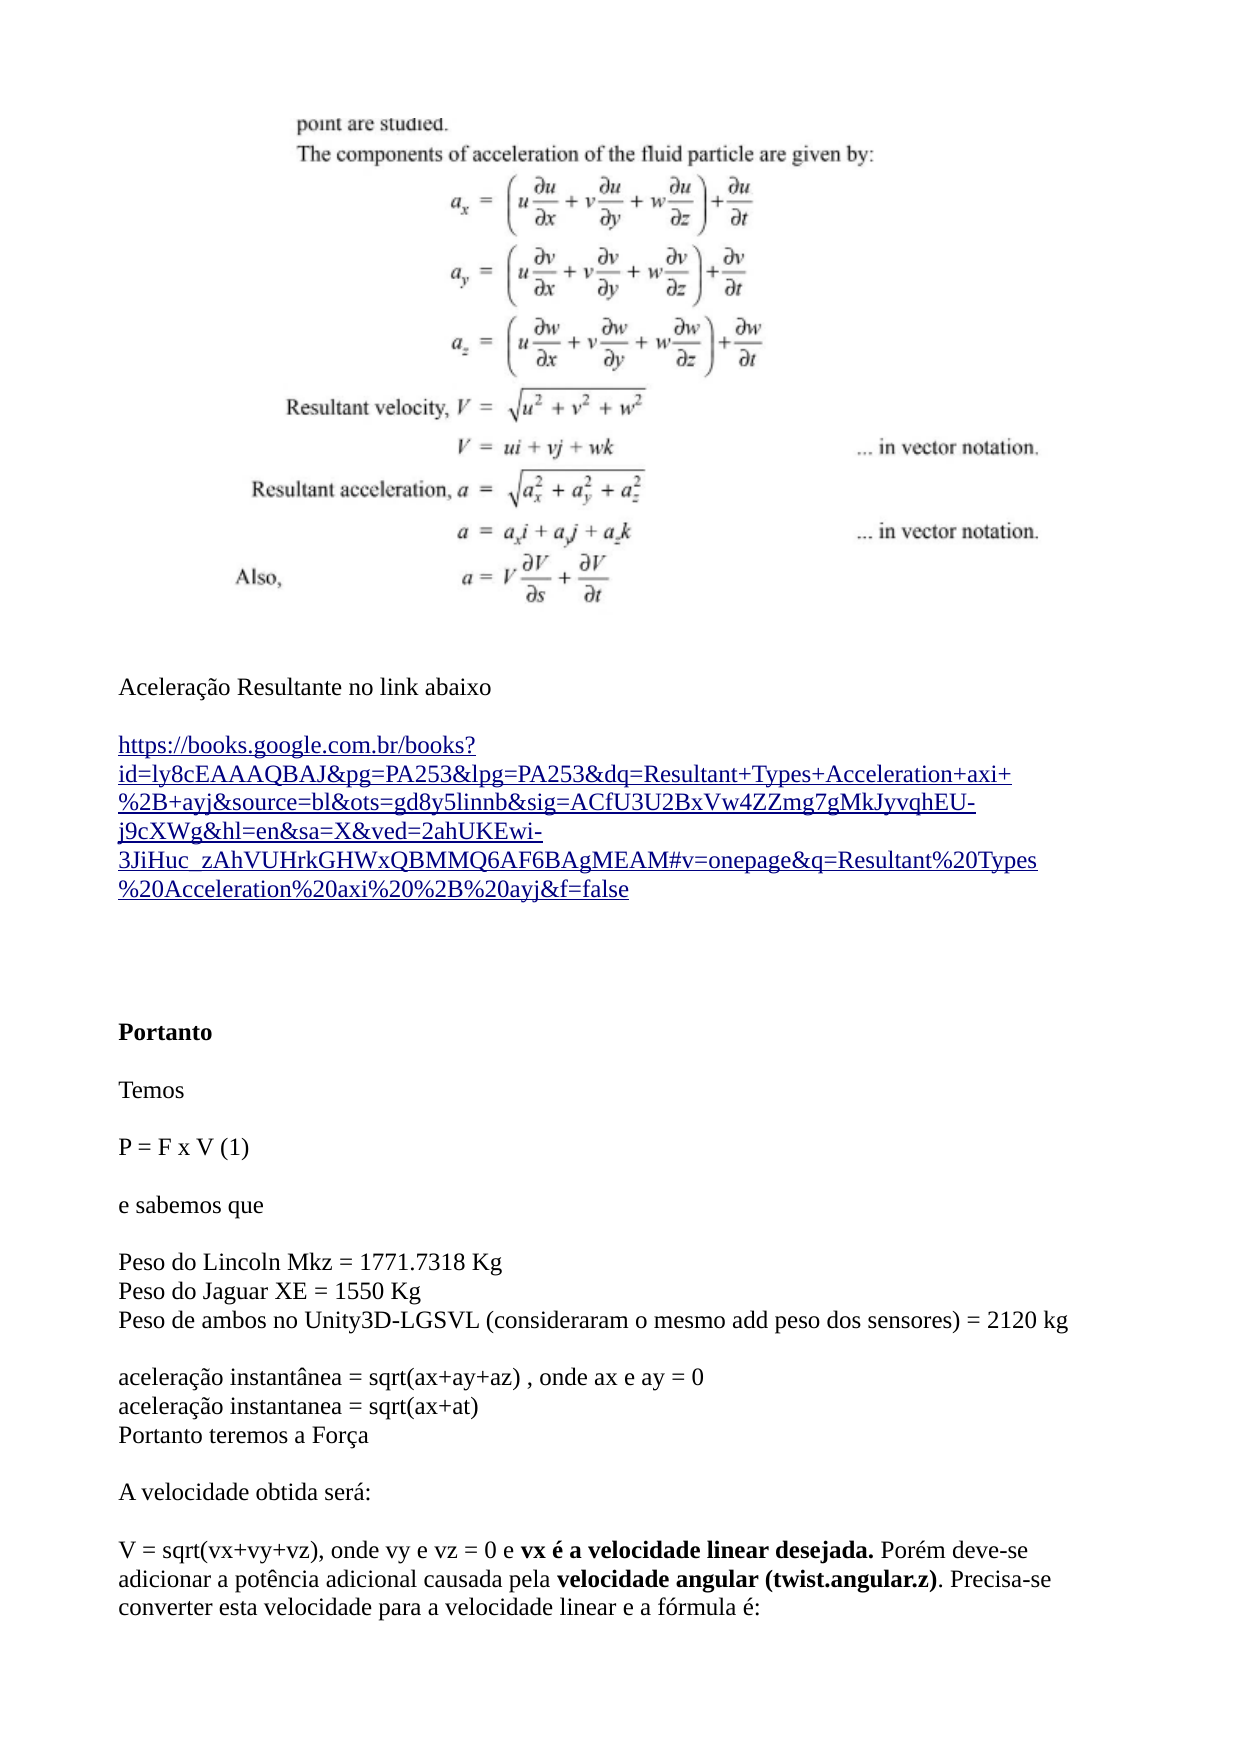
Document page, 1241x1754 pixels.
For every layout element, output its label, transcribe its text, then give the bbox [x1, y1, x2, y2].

text Peso do Lincoln Mkz = 1771.7318 Kg [118, 1247, 1122, 1276]
text V = sqrt(vx+vy+vz), onde vy e vz = 0 e vx é a velocidade linear desejada. Porém deve-se adicionar a potência adicional causada pela velocidade angular (twist.angular.z). Precisa-se converter esta velocidade para a velocidade linear e a fórmula é: [118, 1535, 1122, 1621]
text P = F x V (1) [118, 1132, 1122, 1161]
text Portanto [118, 1017, 1122, 1046]
text Portanto teremos a Força [118, 1420, 1122, 1449]
text aceleração instantanea = sqrt(ax+at) [118, 1391, 1122, 1420]
text Peso do Jaguar XE = 1550 Kg [118, 1276, 1122, 1305]
text e sabemos que [118, 1190, 1122, 1219]
text Temos [118, 1075, 1122, 1104]
text Peso de ambos no Unity3D-LGSVL (consideraram o mesmo add peso dos sensores) = 2120 kg [118, 1305, 1122, 1334]
text aceleração instantânea = sqrt(ax+ay+az) , onde ax e ay = 0 [118, 1362, 1122, 1391]
text A velocidade obtida será: [118, 1477, 1122, 1506]
picture [120, 118, 1121, 615]
text https://books.google.com.br/books?id=ly8cEAAAQBAJ&pg=PA253&lpg=PA253&dq=Resultant+Types+Acceleration+axi+%2B+ayj&source=bl&ots=gd8y5linnb&sig=ACfU3U2BxVw4ZZmg7gMkJyvqhEU-j9cXWg&hl=en&sa=X&ved=2ahUKEwi-3JiHuc_zAhVUHrkGHWxQBMMQ6AF6BAgMEAM#v=onepage&q=Resultant%20Types%20Acceleration%20axi%20%2B%20ayj&f=false [118, 730, 1122, 902]
text Aceleração Resultante no link abaixo [118, 672, 1122, 701]
